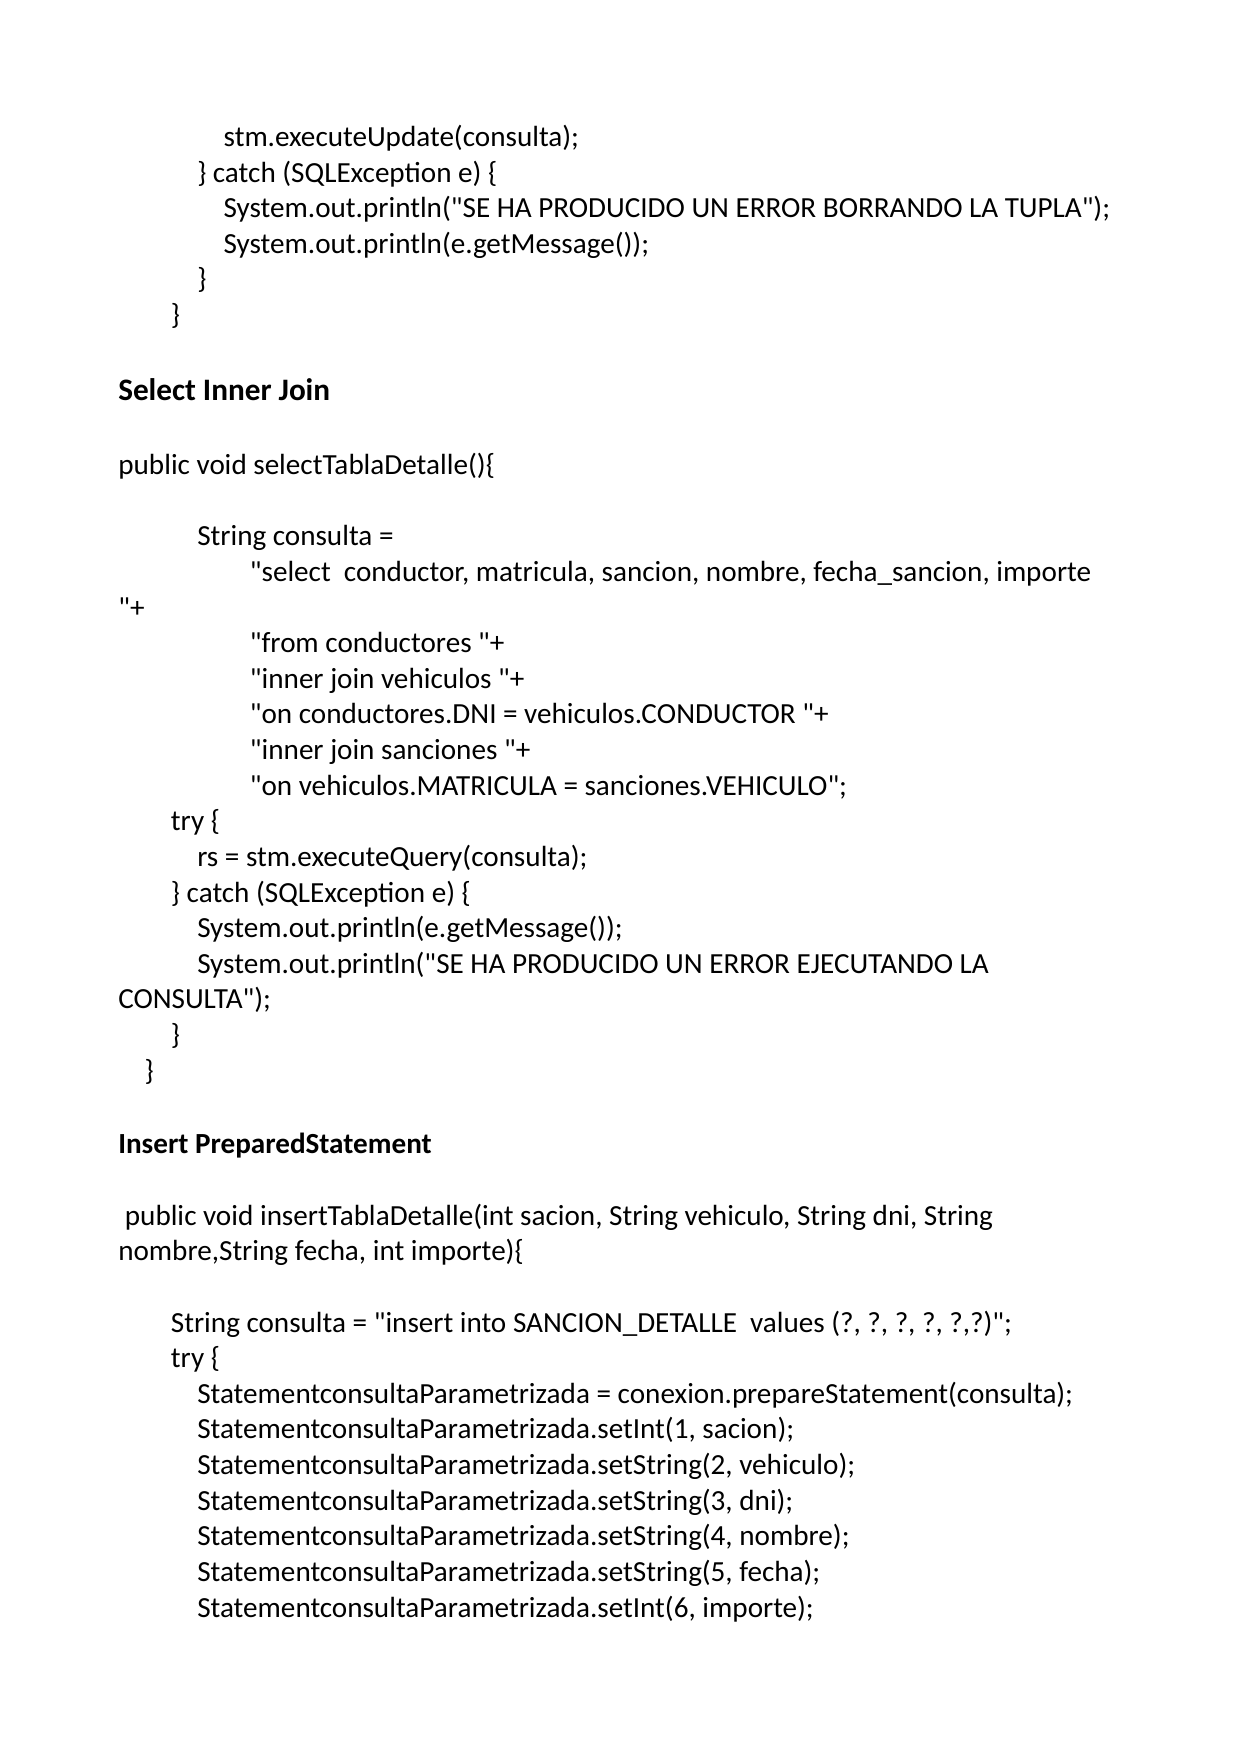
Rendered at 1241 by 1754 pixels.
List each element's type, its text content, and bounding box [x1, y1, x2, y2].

text } [118, 1016, 1122, 1052]
text "inner join vehiculos "+ [118, 660, 1122, 696]
text StatementconsultaParametrizada.setString(5, fecha); [118, 1553, 1122, 1589]
text StatementconsultaParametrizada.setInt(1, sacion); [118, 1411, 1122, 1446]
text public void insertTablaDetalle(int sacion, String vehiculo, String dni, String nombre,String fecha, int importe){ [118, 1197, 1122, 1268]
text StatementconsultaParametrizada.setString(4, nombre); [118, 1517, 1122, 1553]
text try { [118, 802, 1122, 838]
text rs = stm.executeQuery(consulta); [118, 838, 1122, 874]
text System.out.println("SE HA PRODUCIDO UN ERROR BORRANDO LA TUPLA"); [118, 189, 1122, 225]
text "on conductores.DNI = vehiculos.CONDUCTOR "+ [118, 696, 1122, 731]
text } [118, 1052, 1122, 1087]
text System.out.println(e.getMessage()); [118, 909, 1122, 945]
text "inner join sanciones "+ [118, 731, 1122, 767]
text StatementconsultaParametrizada.setString(2, vehiculo); [118, 1446, 1122, 1482]
text } [118, 296, 1122, 332]
text StatementconsultaParametrizada.setString(3, dni); [118, 1482, 1122, 1517]
text } [118, 261, 1122, 296]
text System.out.println(e.getMessage()); [118, 225, 1122, 261]
text StatementconsultaParametrizada.setInt(6, importe); [118, 1589, 1122, 1624]
text "on vehiculos.MATRICULA = sanciones.VEHICULO"; [118, 767, 1122, 802]
text stm.executeUpdate(consulta); [118, 118, 1122, 154]
text try { [118, 1339, 1122, 1375]
text public void selectTablaDetalle(){ [118, 446, 1122, 482]
text "from conductores "+ [118, 624, 1122, 660]
text Select Inner Join [118, 370, 1122, 408]
text } catch (SQLException e) { [118, 874, 1122, 909]
text String consulta = "insert into SANCION_DETALLE values (?, ?, ?, ?, ?,?)"; [118, 1304, 1122, 1339]
text "select conductor, matricula, sancion, nombre, fecha_sancion, importe "+ [118, 553, 1122, 624]
text System.out.println("SE HA PRODUCIDO UN ERROR EJECUTANDO LA CONSULTA"); [118, 945, 1122, 1016]
text String consulta = [118, 517, 1122, 553]
text StatementconsultaParametrizada = conexion.prepareStatement(consulta); [118, 1375, 1122, 1411]
text Insert PreparedStatement [118, 1126, 1122, 1161]
text } catch (SQLException e) { [118, 154, 1122, 189]
